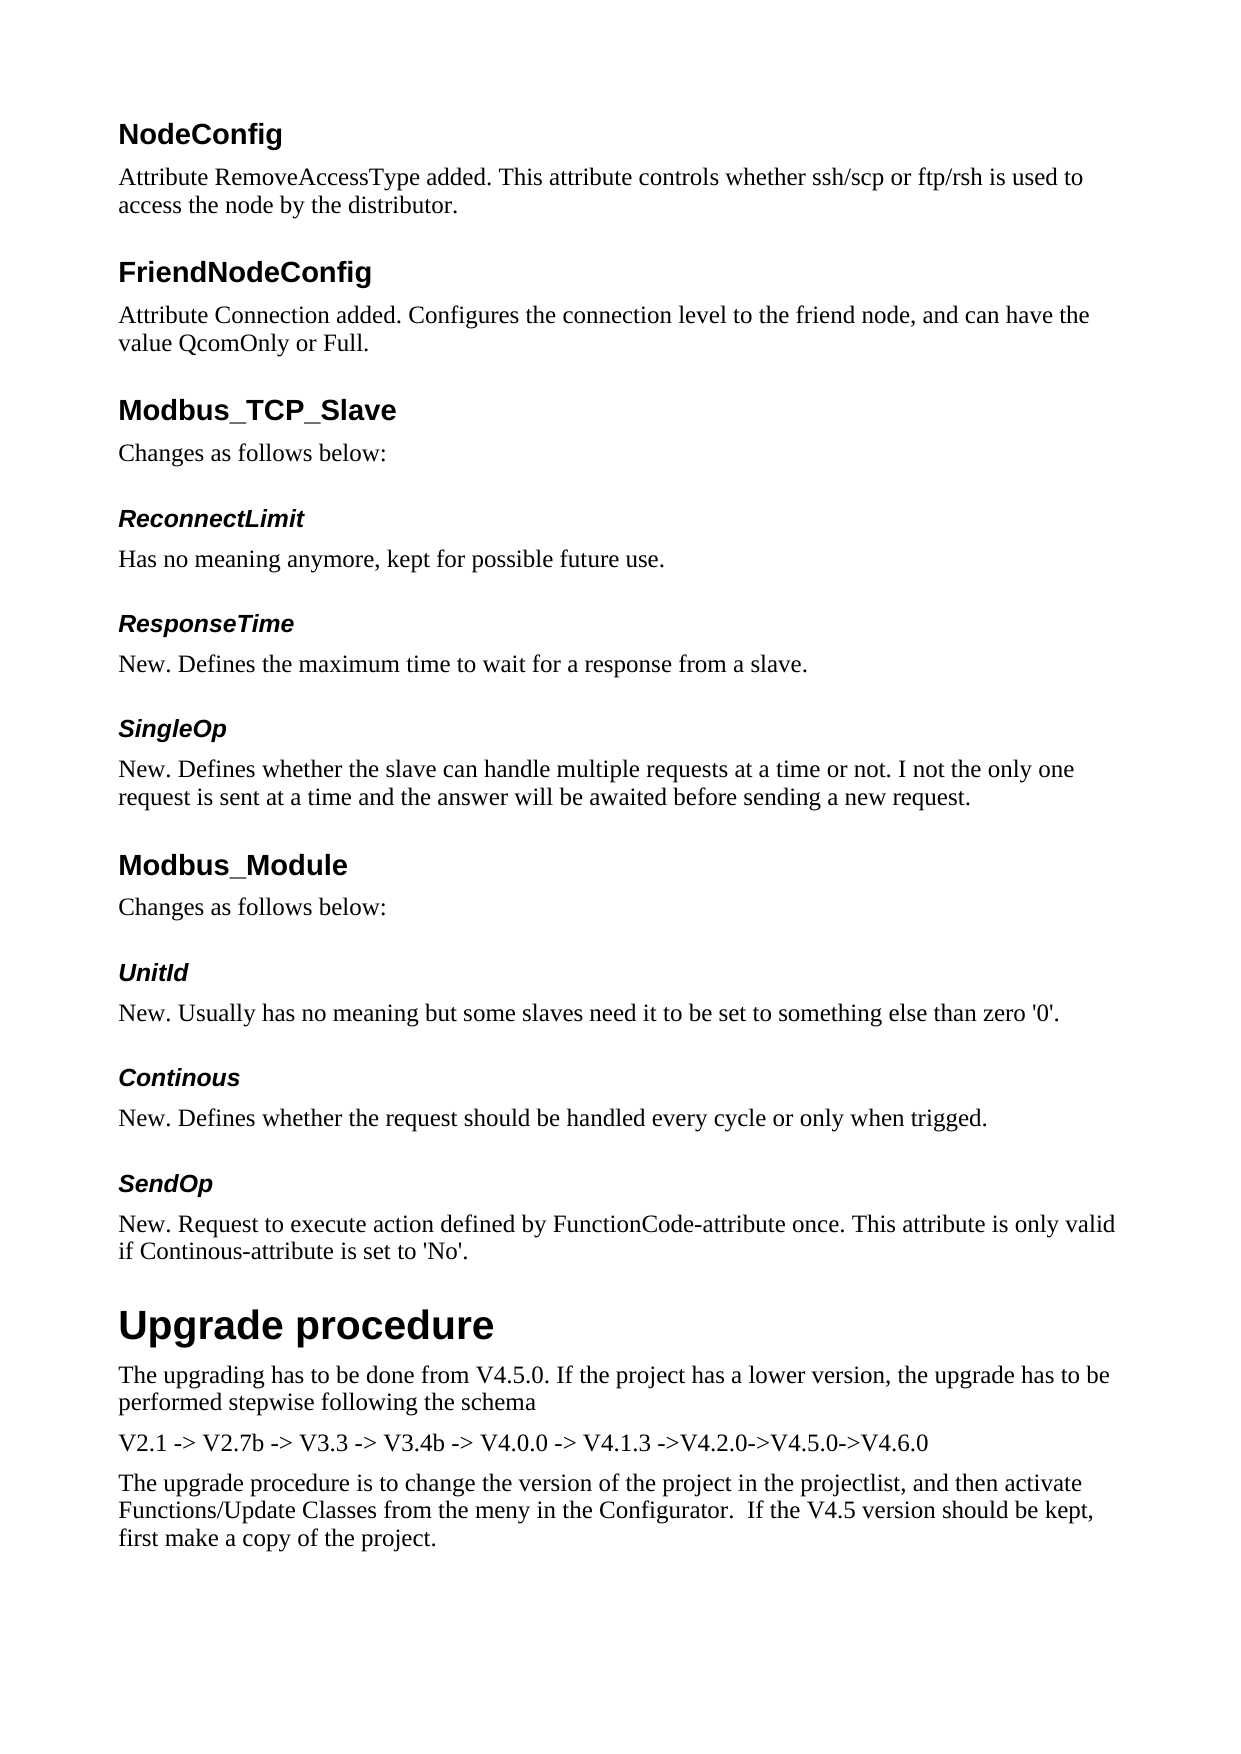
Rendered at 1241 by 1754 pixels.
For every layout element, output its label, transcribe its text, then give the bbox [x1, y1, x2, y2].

subtitle FriendNodeConfig [118, 256, 1122, 289]
subtitle Upgrade procedure [118, 1303, 1122, 1348]
text New. Defines whether the slave can handle multiple requests at a time or not. I not the only one request is sent at a time and the answer will be awaited before sending a new request. [118, 756, 1122, 811]
text Attribute Connection added. Configures the connection level to the friend node, and can have the value QcomOnly or Full. [118, 301, 1122, 357]
text New. Request to execute action defined by FunctionCode-attribute once. This attribute is only valid if Continous-attribute is set to 'No'. [118, 1210, 1122, 1265]
text V2.1 -> V2.7b -> V3.3 -> V3.4b -> V4.0.0 -> V4.1.3 ->V4.2.0->V4.5.0->V4.6.0 [118, 1429, 1122, 1456]
subtitle NodeConfig [118, 118, 1122, 151]
subtitle ReconnectLimit [118, 504, 1122, 532]
subtitle SingleOp [118, 715, 1122, 743]
subtitle Continous [118, 1064, 1122, 1092]
subtitle Modbus_Module [118, 848, 1122, 881]
text Changes as follows below: [118, 439, 1122, 467]
text New. Usually has no meaning but some slaves need it to be set to something else than zero '0'. [118, 999, 1122, 1027]
text Attribute RemoveAccessType added. This attribute controls whether ssh/scp or ftp/rsh is used to access the node by the distributor. [118, 163, 1122, 219]
subtitle Modbus_TCP_Slave [118, 394, 1122, 427]
text Changes as follows below: [118, 893, 1122, 921]
text New. Defines whether the request should be handled every cycle or only when trigged. [118, 1104, 1122, 1132]
text The upgrade procedure is to change the version of the project in the projectlist, and then activate Functions/Update Classes from the meny in the Configurator. If the V4.5 version should be kept, first make a copy of the project. [118, 1469, 1122, 1552]
subtitle UnitId [118, 959, 1122, 986]
subtitle ResponseTime [118, 610, 1122, 638]
text Has no meaning anymore, kept for possible future use. [118, 545, 1122, 572]
text New. Defines the maximum time to wait for a response from a slave. [118, 650, 1122, 678]
subtitle SendOp [118, 1169, 1122, 1197]
text The upgrading has to be done from V4.5.0. If the project has a lower version, the upgrade has to be performed stepwise following the schema [118, 1361, 1122, 1416]
